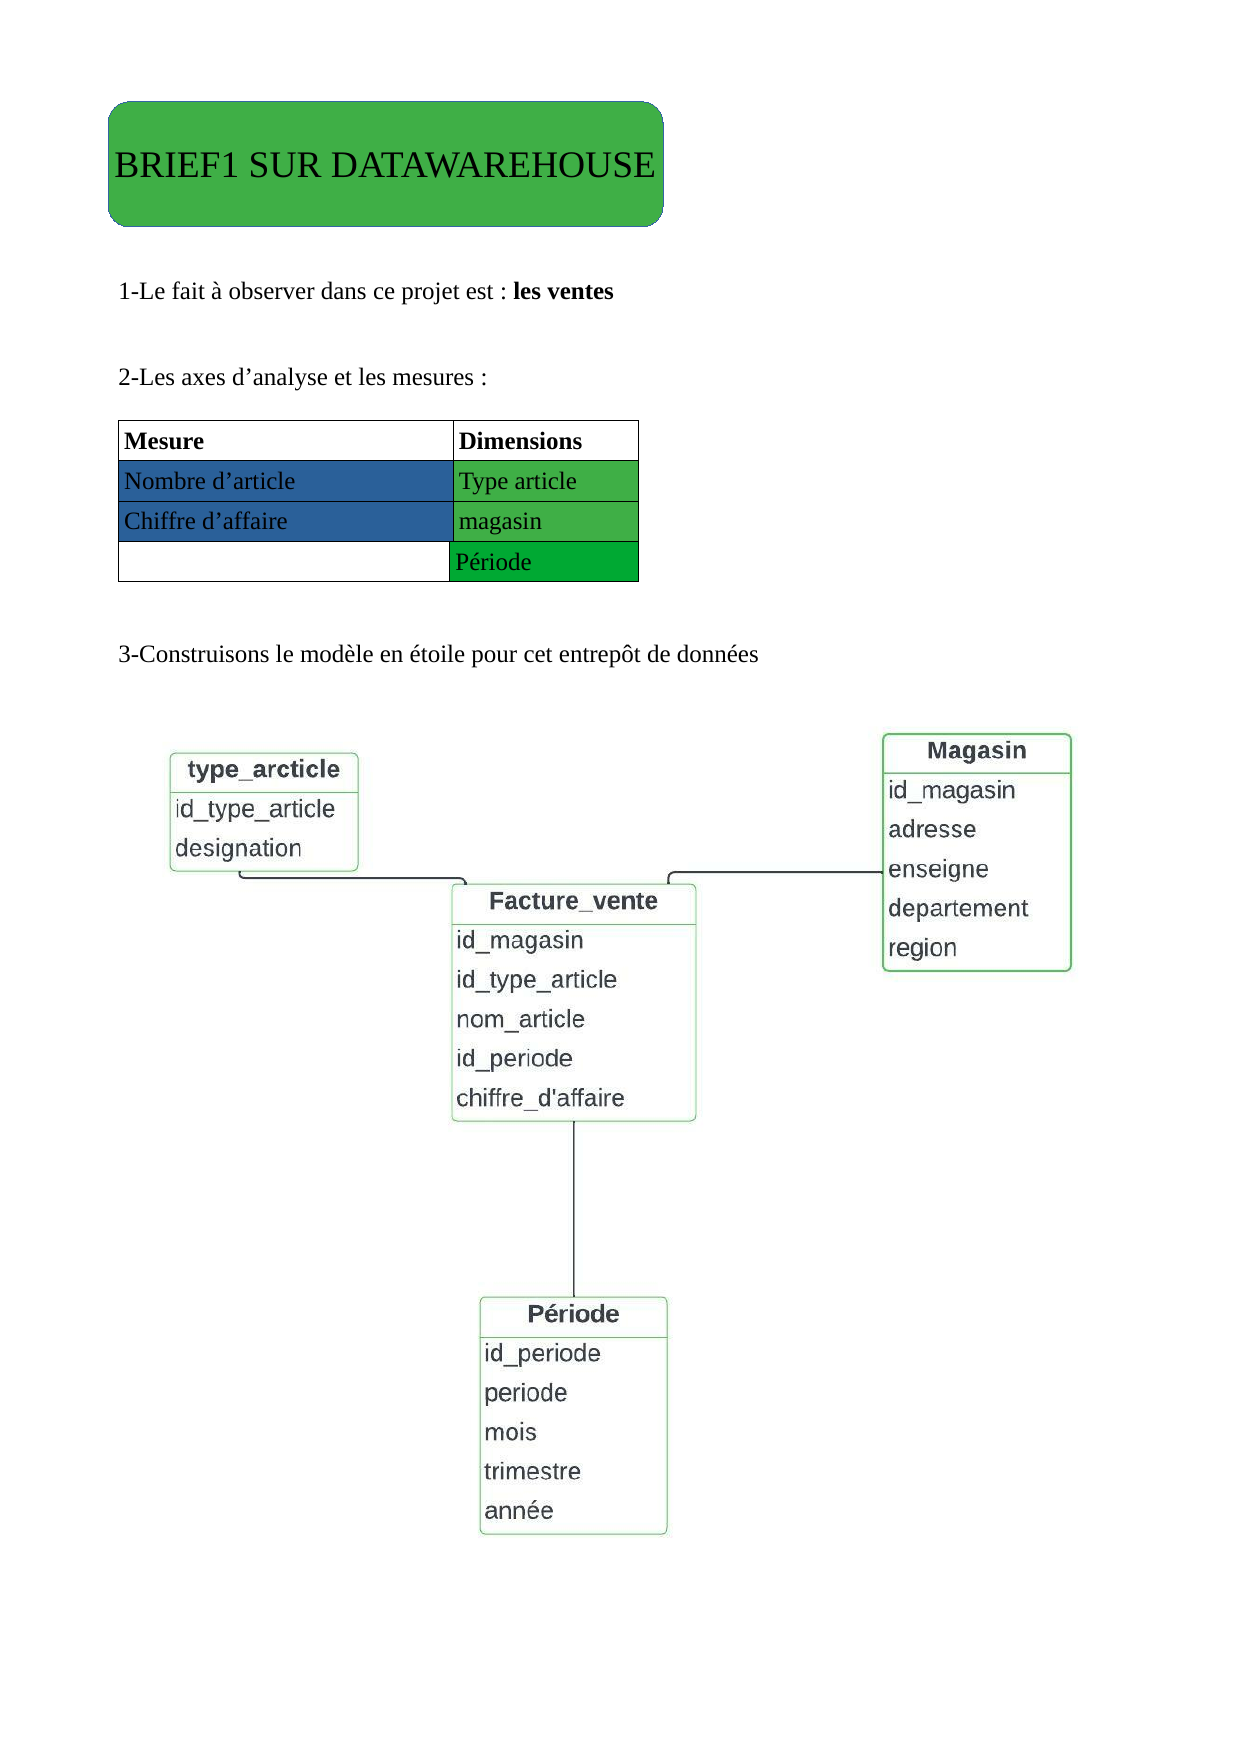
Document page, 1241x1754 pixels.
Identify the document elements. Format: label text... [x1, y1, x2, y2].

text 2-Les axes d’analyse et les mesures : [118, 362, 1122, 391]
picture [132, 696, 1108, 1571]
table_cell magasin [454, 502, 638, 541]
table_cell Type article [454, 461, 638, 501]
table_header Période [450, 542, 638, 581]
text 1-Le fait à observer dans ce projet est : les ventes [118, 276, 1122, 305]
table_header Dimensions [454, 421, 638, 460]
table_header Mesure [119, 421, 453, 460]
table_header [119, 542, 449, 581]
table_cell Nombre d’article [119, 461, 453, 501]
table_cell Chiffre d’affaire [119, 502, 453, 541]
text 3-Construisons le modèle en étoile pour cet entrepôt de données [118, 639, 1122, 668]
